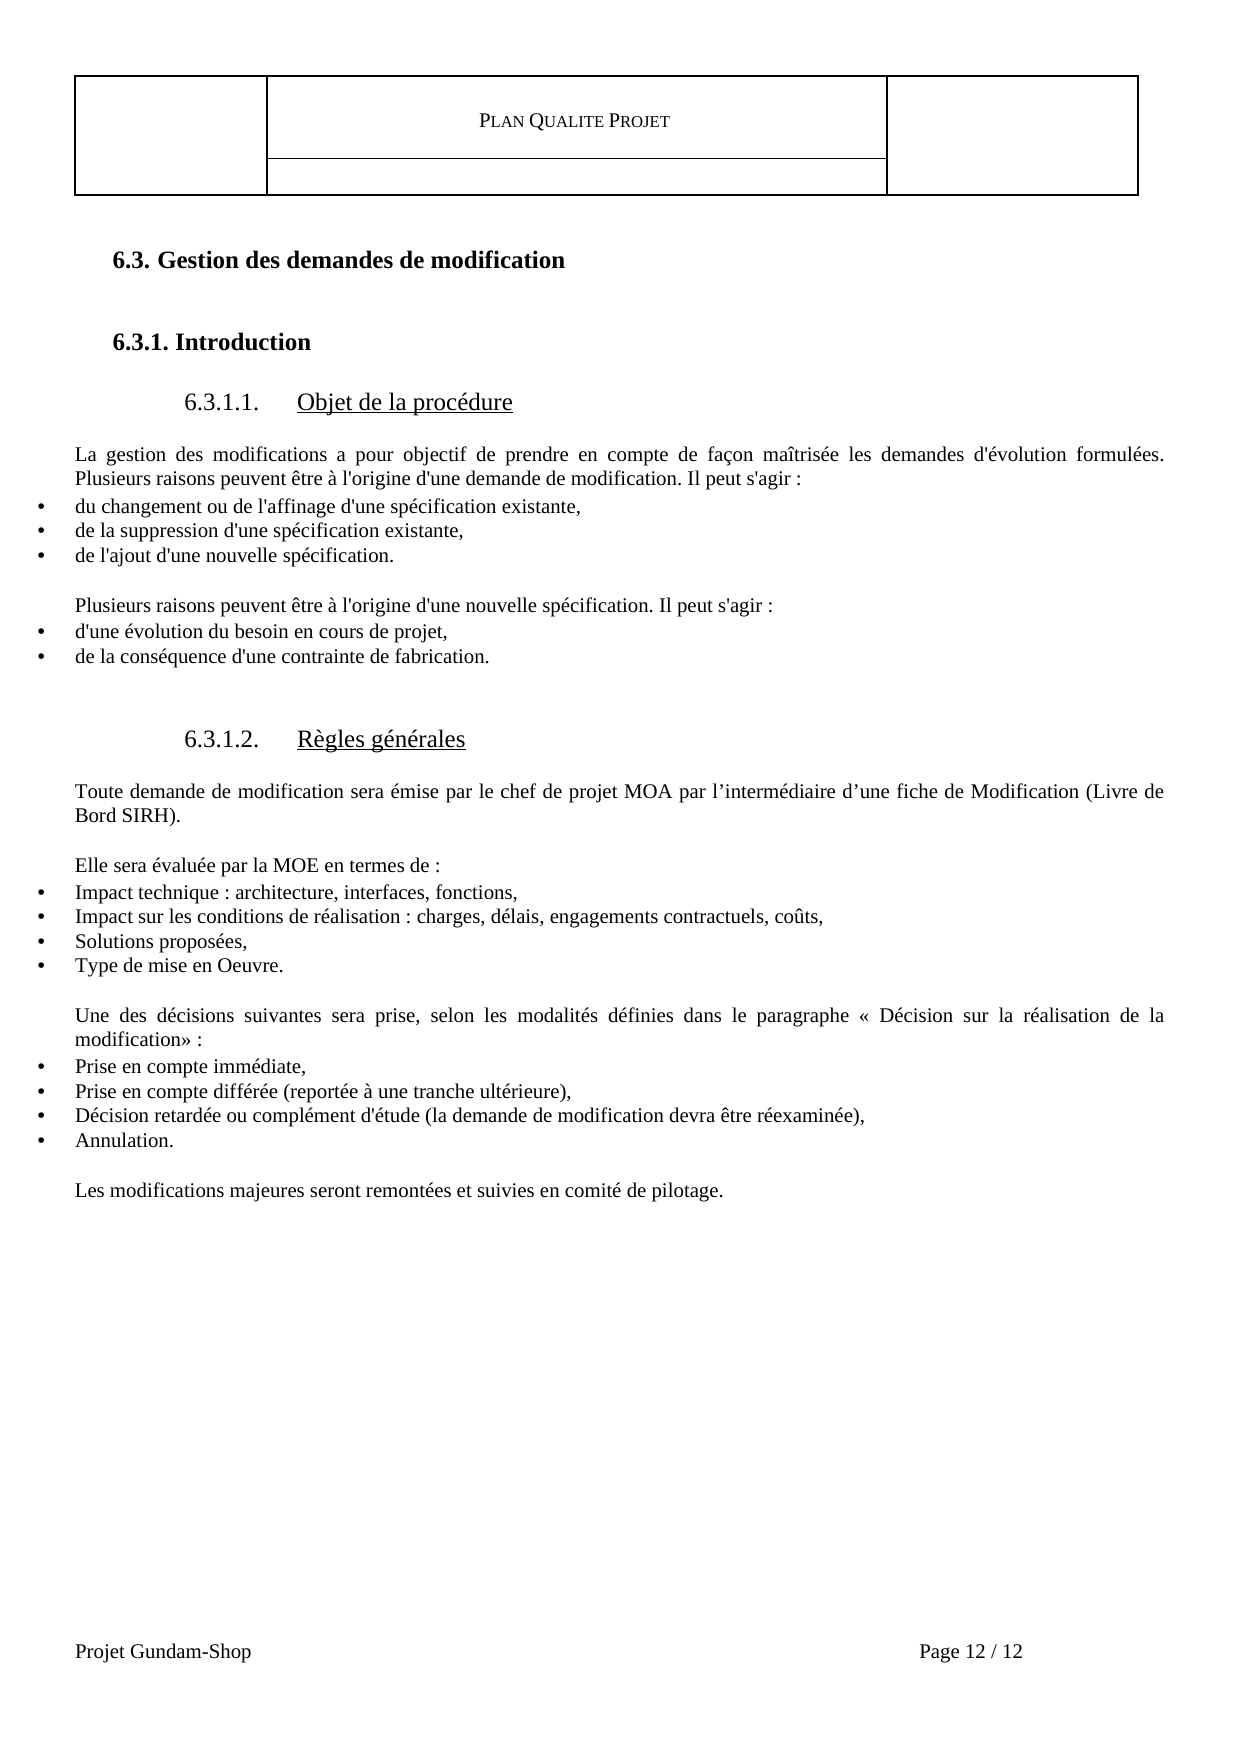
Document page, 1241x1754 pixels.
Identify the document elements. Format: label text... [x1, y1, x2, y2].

list Annulation. [37, 1128, 1166, 1152]
text Les modifications majeures seront remontées et suivies en comité de pilotage. [74, 1178, 1166, 1202]
text Elle sera évaluée par la MOE en termes de : [74, 852, 1166, 877]
subtitle 6.3.1.1. Objet de la procédure [75, 387, 1166, 416]
list d'une évolution du besoin en cours de projet, [37, 619, 633, 643]
list Type de mise en Oeuvre. [37, 953, 1166, 977]
list Prise en compte différée (reportée à une tranche ultérieure), [37, 1078, 1166, 1103]
list Impact technique : architecture, interfaces, fonctions, [37, 879, 1166, 904]
subtitle 6.3.1.2. Règles générales [75, 723, 1166, 753]
text Une des décisions suivantes sera prise, selon les modalités définies dans le paragraphe « Décision sur la réalisation de la modification» : [74, 1003, 1166, 1051]
list de l'ajout d'une nouvelle spécification. [37, 543, 633, 567]
text La gestion des modifications a pour objectif de prendre en compte de façon maîtrisée les demandes d'évolution formulées. Plusieurs raisons peuvent être à l'origine d'une demande de modification. Il peut s'agir : [74, 442, 1166, 490]
list Solutions proposées, [37, 929, 1166, 953]
list de la conséquence d'une contrainte de fabrication. [37, 644, 633, 668]
subtitle 6.3.1. Introduction [112, 327, 1166, 356]
text Toute demande de modification sera émise par le chef de projet MOA par l’intermédiaire d’une fiche de Modification (Livre de Bord SIRH). [74, 779, 1166, 827]
list Prise en compte immédiate, [37, 1054, 1166, 1078]
list du changement ou de l'affinage d'une spécification existante, [37, 493, 633, 518]
subtitle 6.3. Gestion des demandes de modification [112, 245, 1166, 274]
list Décision retardée ou complément d'étude (la demande de modification devra être réexaminée), [37, 1103, 1166, 1127]
text Plusieurs raisons peuvent être à l'origine d'une nouvelle spécification. Il peut s'agir : [74, 593, 1166, 617]
list Impact sur les conditions de réalisation : charges, délais, engagements contractuels, coûts, [37, 904, 1166, 928]
list de la suppression d'une spécification existante, [37, 518, 633, 542]
